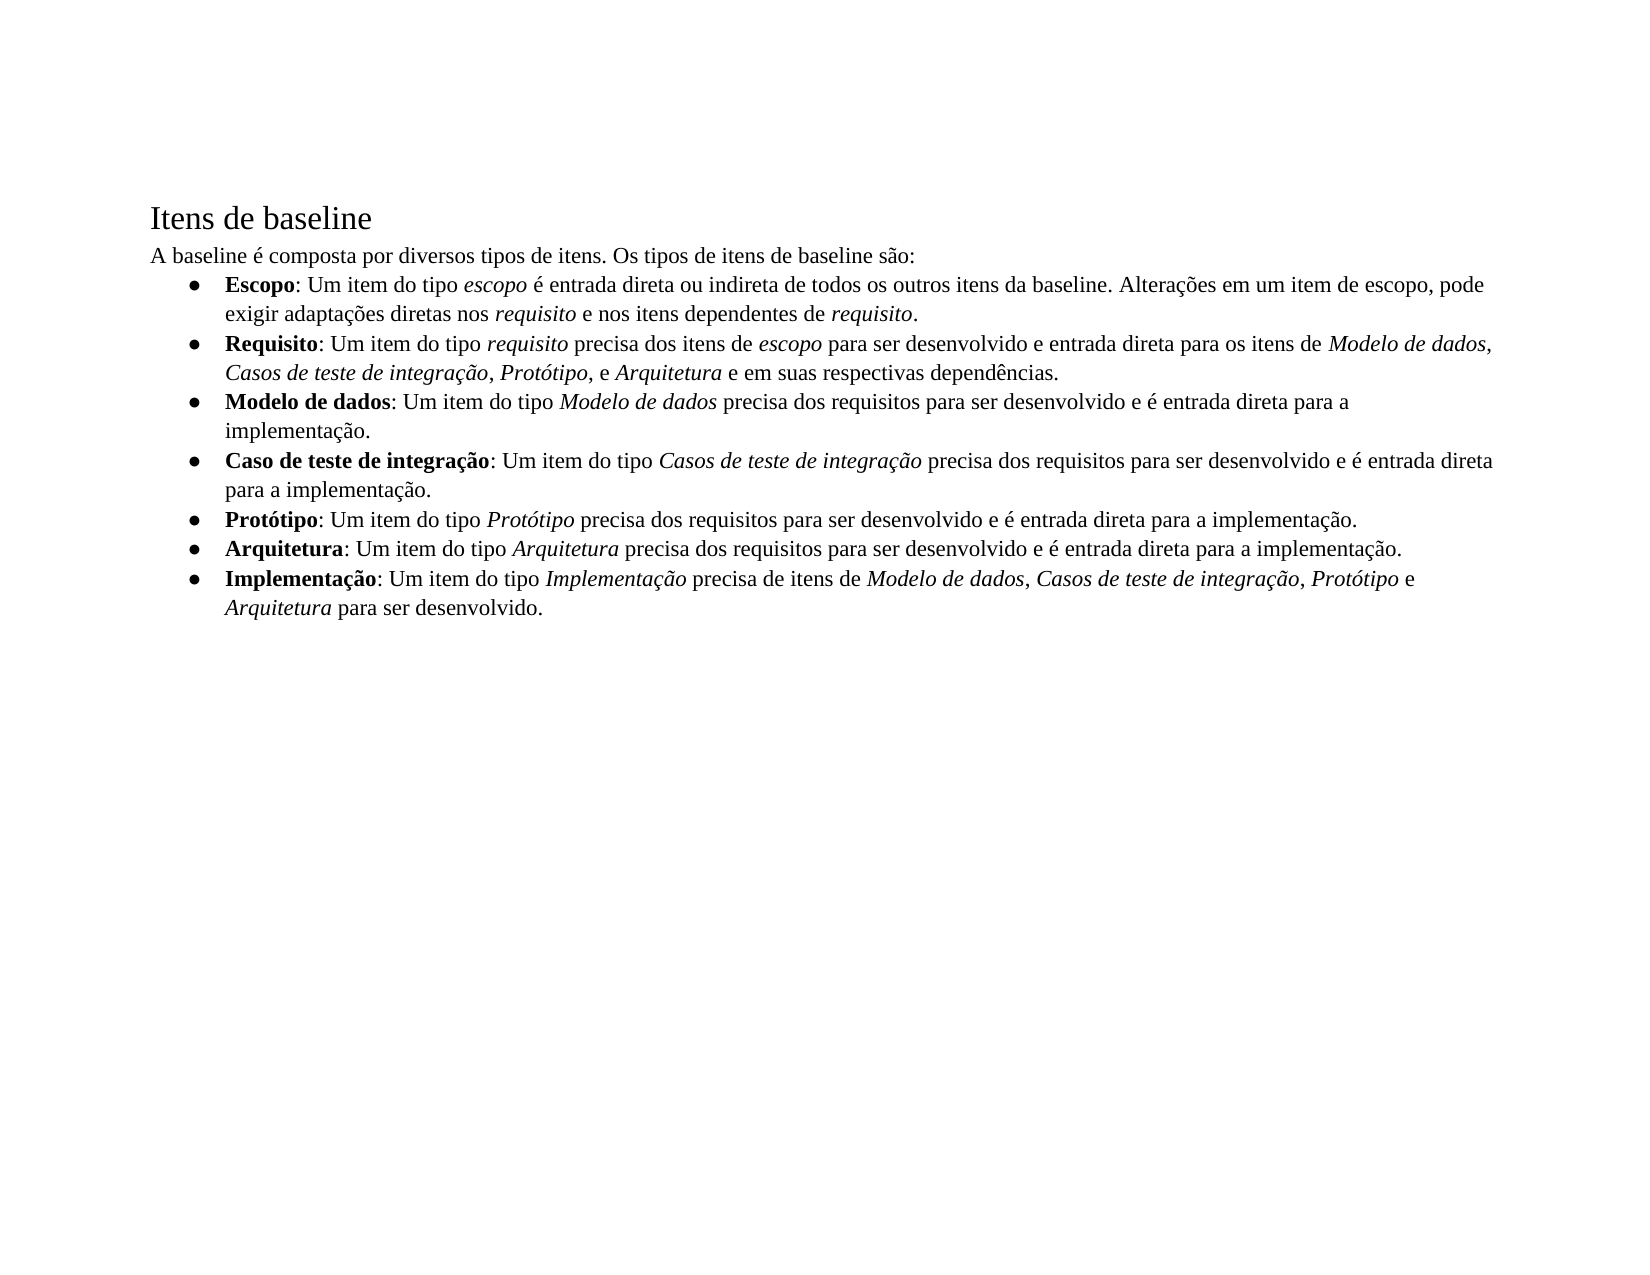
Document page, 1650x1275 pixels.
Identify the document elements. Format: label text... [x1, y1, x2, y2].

list Caso de teste de integração: Um item do tipo Casos de teste de integração precisa dos requisitos para ser desenvolvido e é entrada direta para a implementação. [187, 448, 1500, 503]
list Protótipo: Um item do tipo Protótipo precisa dos requisitos para ser desenvolvido e é entrada direta para a implementação. [187, 506, 1500, 532]
list Escopo: Um item do tipo escopo é entrada direta ou indireta de todos os outros itens da baseline. Alterações em um item de escopo, pode exigir adaptações diretas nos requisito e nos itens dependentes de requisito. [187, 272, 1500, 327]
text A baseline é composta por diversos tipos de itens. Os tipos de itens de baseline são: [150, 243, 1500, 268]
subtitle Itens de baseline [150, 200, 1500, 237]
list Arquitetura: Um item do tipo Arquitetura precisa dos requisitos para ser desenvolvido e é entrada direta para a implementação. [187, 536, 1500, 562]
list Implementação: Um item do tipo Implementação precisa de itens de Modelo de dados, Casos de teste de integração, Protótipo e Arquitetura para ser desenvolvido. [187, 566, 1500, 620]
list Requisito: Um item do tipo requisito precisa dos itens de escopo para ser desenvolvido e entrada direta para os itens de Modelo de dados, Casos de teste de integração, Protótipo, e Arquitetura e em suas respectivas dependências. [187, 330, 1500, 385]
list Modelo de dados: Um item do tipo Modelo de dados precisa dos requisitos para ser desenvolvido e é entrada direta para a implementação. [187, 389, 1500, 444]
